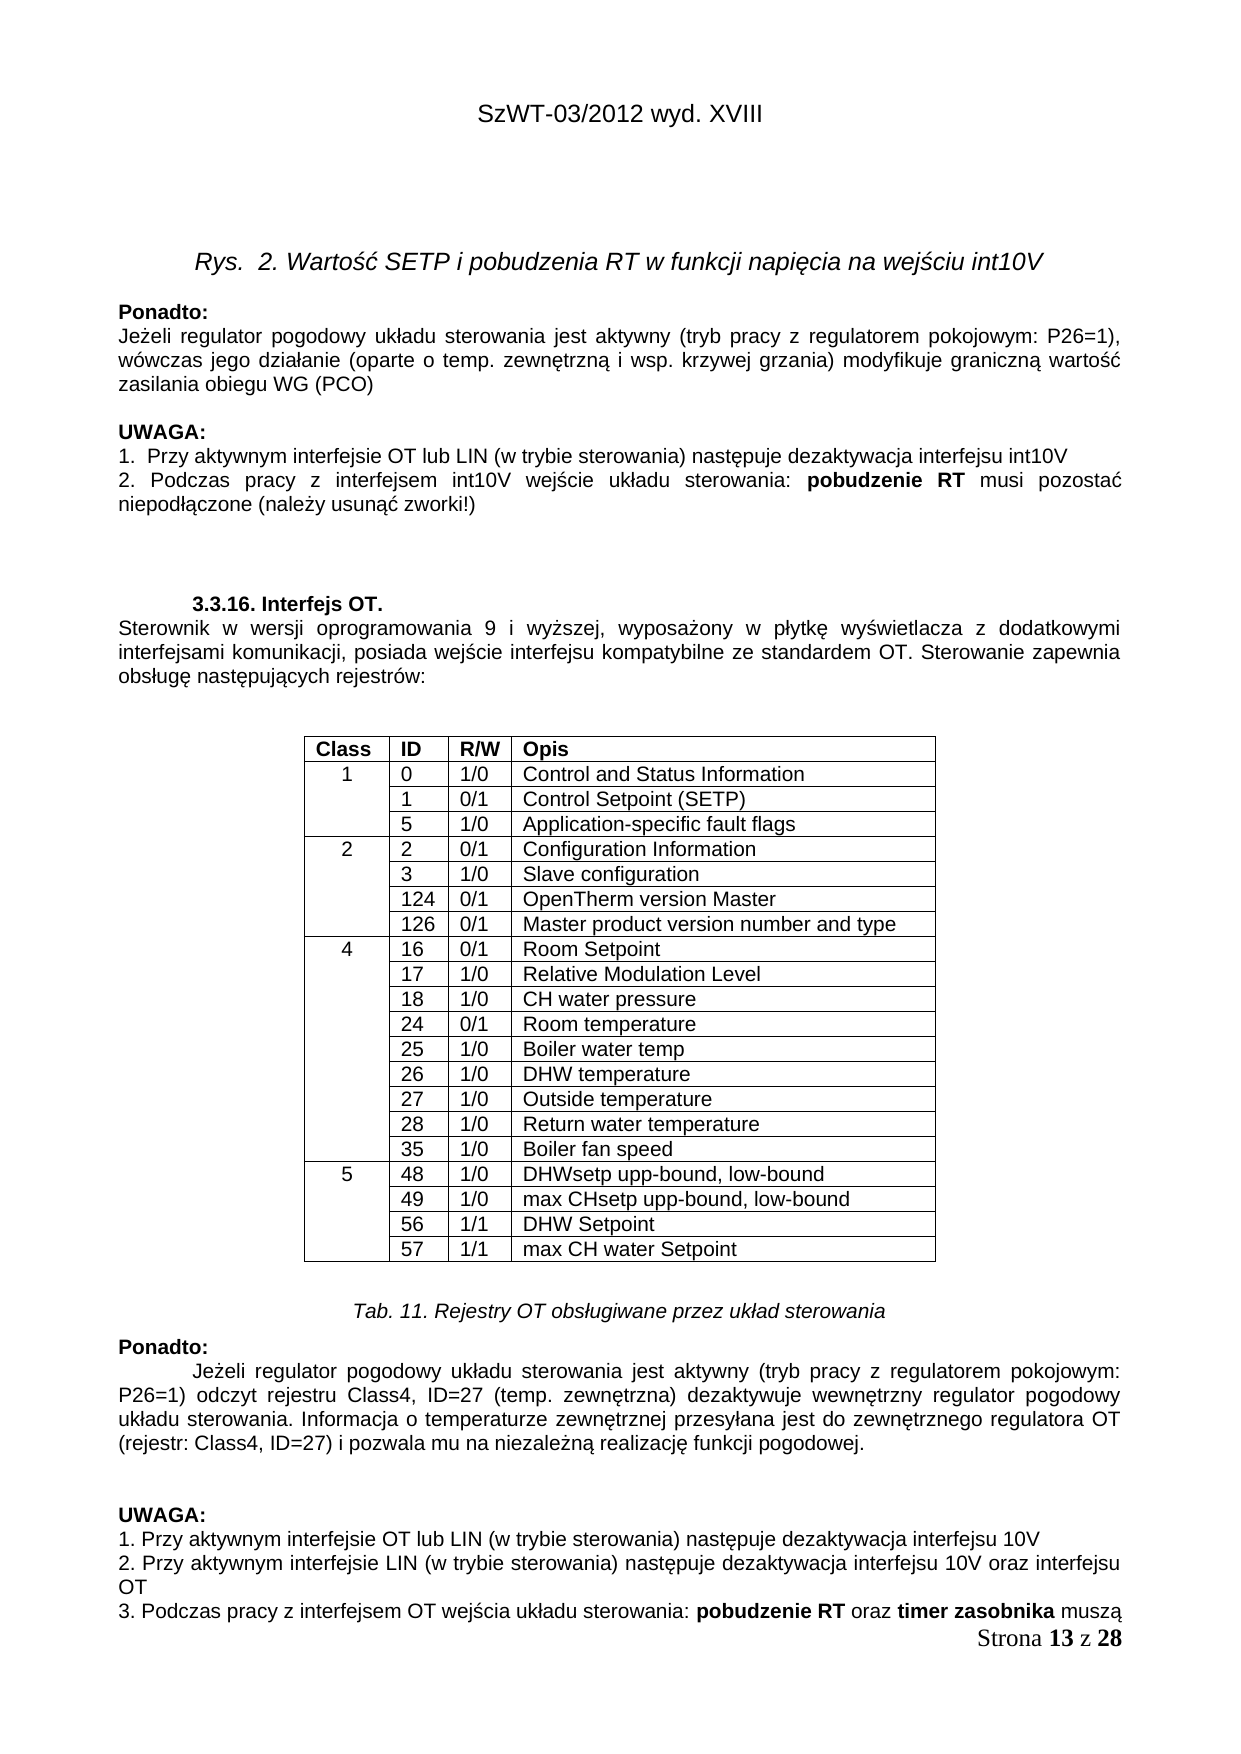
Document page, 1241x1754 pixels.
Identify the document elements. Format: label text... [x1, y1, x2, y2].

text Tab. 11. Rejestry OT obsługiwane przez układ sterowania [118, 1298, 1122, 1322]
text UWAGA: [118, 420, 1122, 444]
table_cell 27 [390, 1087, 448, 1111]
table_cell 0/1 [449, 937, 511, 961]
table_cell Boiler water temp [512, 1037, 935, 1061]
subtitle 3.3.16. Interfejs OT. [192, 592, 1122, 616]
table_header R/W [449, 737, 511, 761]
table_cell Slave configuration [512, 862, 935, 886]
table_cell Relative Modulation Level [512, 962, 935, 986]
table_cell Control Setpoint (SETP) [512, 787, 935, 811]
table_cell 1/0 [449, 1162, 511, 1186]
table_cell 1/0 [449, 1137, 511, 1161]
text 1. Przy aktywnym interfejsie OT lub LIN (w trybie sterowania) następuje dezaktywacja interfejsu int10V [118, 444, 1122, 468]
table_cell 4 [305, 937, 389, 1161]
table_cell DHW temperature [512, 1062, 935, 1086]
table_cell 26 [390, 1062, 448, 1086]
table_cell Master product version number and type [512, 912, 935, 936]
table_cell Configuration Information [512, 837, 935, 861]
text Ponadto: [118, 300, 1122, 324]
table_cell 5 [305, 1162, 389, 1261]
table_cell 24 [390, 1012, 448, 1036]
table_cell 0 [390, 762, 448, 786]
table_cell 1/0 [449, 1187, 511, 1211]
table_cell 0/1 [449, 787, 511, 811]
table_cell 1/1 [449, 1237, 511, 1261]
table_cell 5 [390, 812, 448, 836]
table_cell 28 [390, 1112, 448, 1136]
table_cell 3 [390, 862, 448, 886]
text 2. Przy aktywnym interfejsie LIN (w trybie sterowania) następuje dezaktywacja interfejsu 10V oraz interfejsu OT [118, 1551, 1122, 1598]
table_cell DHW Setpoint [512, 1212, 935, 1236]
table_cell 25 [390, 1037, 448, 1061]
table_cell 48 [390, 1162, 448, 1186]
table_cell 1/0 [449, 1062, 511, 1086]
table_cell 1/0 [449, 762, 511, 786]
table_header ID [390, 737, 448, 761]
table_cell 1/1 [449, 1212, 511, 1236]
table_cell 1 [305, 762, 389, 836]
table_cell 2 [305, 837, 389, 936]
table_cell 1/0 [449, 987, 511, 1011]
text Ponadto: [118, 1335, 1122, 1359]
table_cell 49 [390, 1187, 448, 1211]
table_header Class [305, 737, 389, 761]
table_cell 0/1 [449, 912, 511, 936]
table_cell 1/0 [449, 862, 511, 886]
table_cell 1/0 [449, 812, 511, 836]
table_cell 0/1 [449, 1012, 511, 1036]
table_cell Outside temperature [512, 1087, 935, 1111]
table_cell 17 [390, 962, 448, 986]
table_cell 0/1 [449, 887, 511, 911]
table_cell CH water pressure [512, 987, 935, 1011]
table_cell DHWsetp upp-bound, low-bound [512, 1162, 935, 1186]
table_cell 1 [390, 787, 448, 811]
table_cell 35 [390, 1137, 448, 1161]
table_cell 2 [390, 837, 448, 861]
table_cell Boiler fan speed [512, 1137, 935, 1161]
table_cell 1/0 [449, 962, 511, 986]
table_cell 57 [390, 1237, 448, 1261]
table_cell Return water temperature [512, 1112, 935, 1136]
table_cell Room Setpoint [512, 937, 935, 961]
table_cell 1/0 [449, 1087, 511, 1111]
text Jeżeli regulator pogodowy układu sterowania jest aktywny (tryb pracy z regulatorem pokojowym: P26=1), wówczas jego działanie (oparte o temp. zewnętrzną i wsp. krzywej grzania) modyfikuje graniczną wartość zasilania obiegu WG (PCO) [118, 324, 1122, 396]
table_header Opis [512, 737, 935, 761]
text UWAGA: [118, 1503, 1122, 1527]
table_cell 124 [390, 887, 448, 911]
table_cell 1/0 [449, 1037, 511, 1061]
text 2. Podczas pracy z interfejsem int10V wejście układu sterowania: pobudzenie RT musi pozostać niepodłączone (należy usunąć zworki!) [118, 468, 1122, 516]
text 1. Przy aktywnym interfejsie OT lub LIN (w trybie sterowania) następuje dezaktywacja interfejsu 10V [118, 1527, 1122, 1551]
table_cell 18 [390, 987, 448, 1011]
text Sterownik w wersji oprogramowania 9 i wyższej, wyposażony w płytkę wyświetlacza z dodatkowymi interfejsami komunikacji, posiada wejście interfejsu kompatybilne ze standardem OT. Sterowanie zapewnia obsługę następujących rejestrów: [118, 616, 1122, 688]
table_cell OpenTherm version Master [512, 887, 935, 911]
text 3. Podczas pracy z interfejsem OT wejścia układu sterowania: pobudzenie RT oraz timer zasobnika muszą [118, 1598, 1122, 1622]
table_cell 56 [390, 1212, 448, 1236]
table_cell Application-specific fault flags [512, 812, 935, 836]
table_cell 16 [390, 937, 448, 961]
text Jeżeli regulator pogodowy układu sterowania jest aktywny (tryb pracy z regulatorem pokojowym: P26=1) odczyt rejestru Class4, ID=27 (temp. zewnętrzna) dezaktywuje wewnętrzny regulator pogodowy układu sterowania. Informacja o temperaturze zewnętrznej przesyłana jest do zewnętrznego regulatora OT (rejestr: Class4, ID=27) i pozwala mu na niezależną realizację funkcji pogodowej. [118, 1359, 1122, 1455]
table_cell Room temperature [512, 1012, 935, 1036]
table_cell Control and Status Information [512, 762, 935, 786]
text Rys. 2. Wartość SETP i pobudzenia RT w funkcji napięcia na wejściu int10V [118, 247, 1122, 276]
table_cell 126 [390, 912, 448, 936]
table_cell max CH water Setpoint [512, 1237, 935, 1261]
table_cell 0/1 [449, 837, 511, 861]
table_cell max CHsetp upp-bound, low-bound [512, 1187, 935, 1211]
table_cell 1/0 [449, 1112, 511, 1136]
